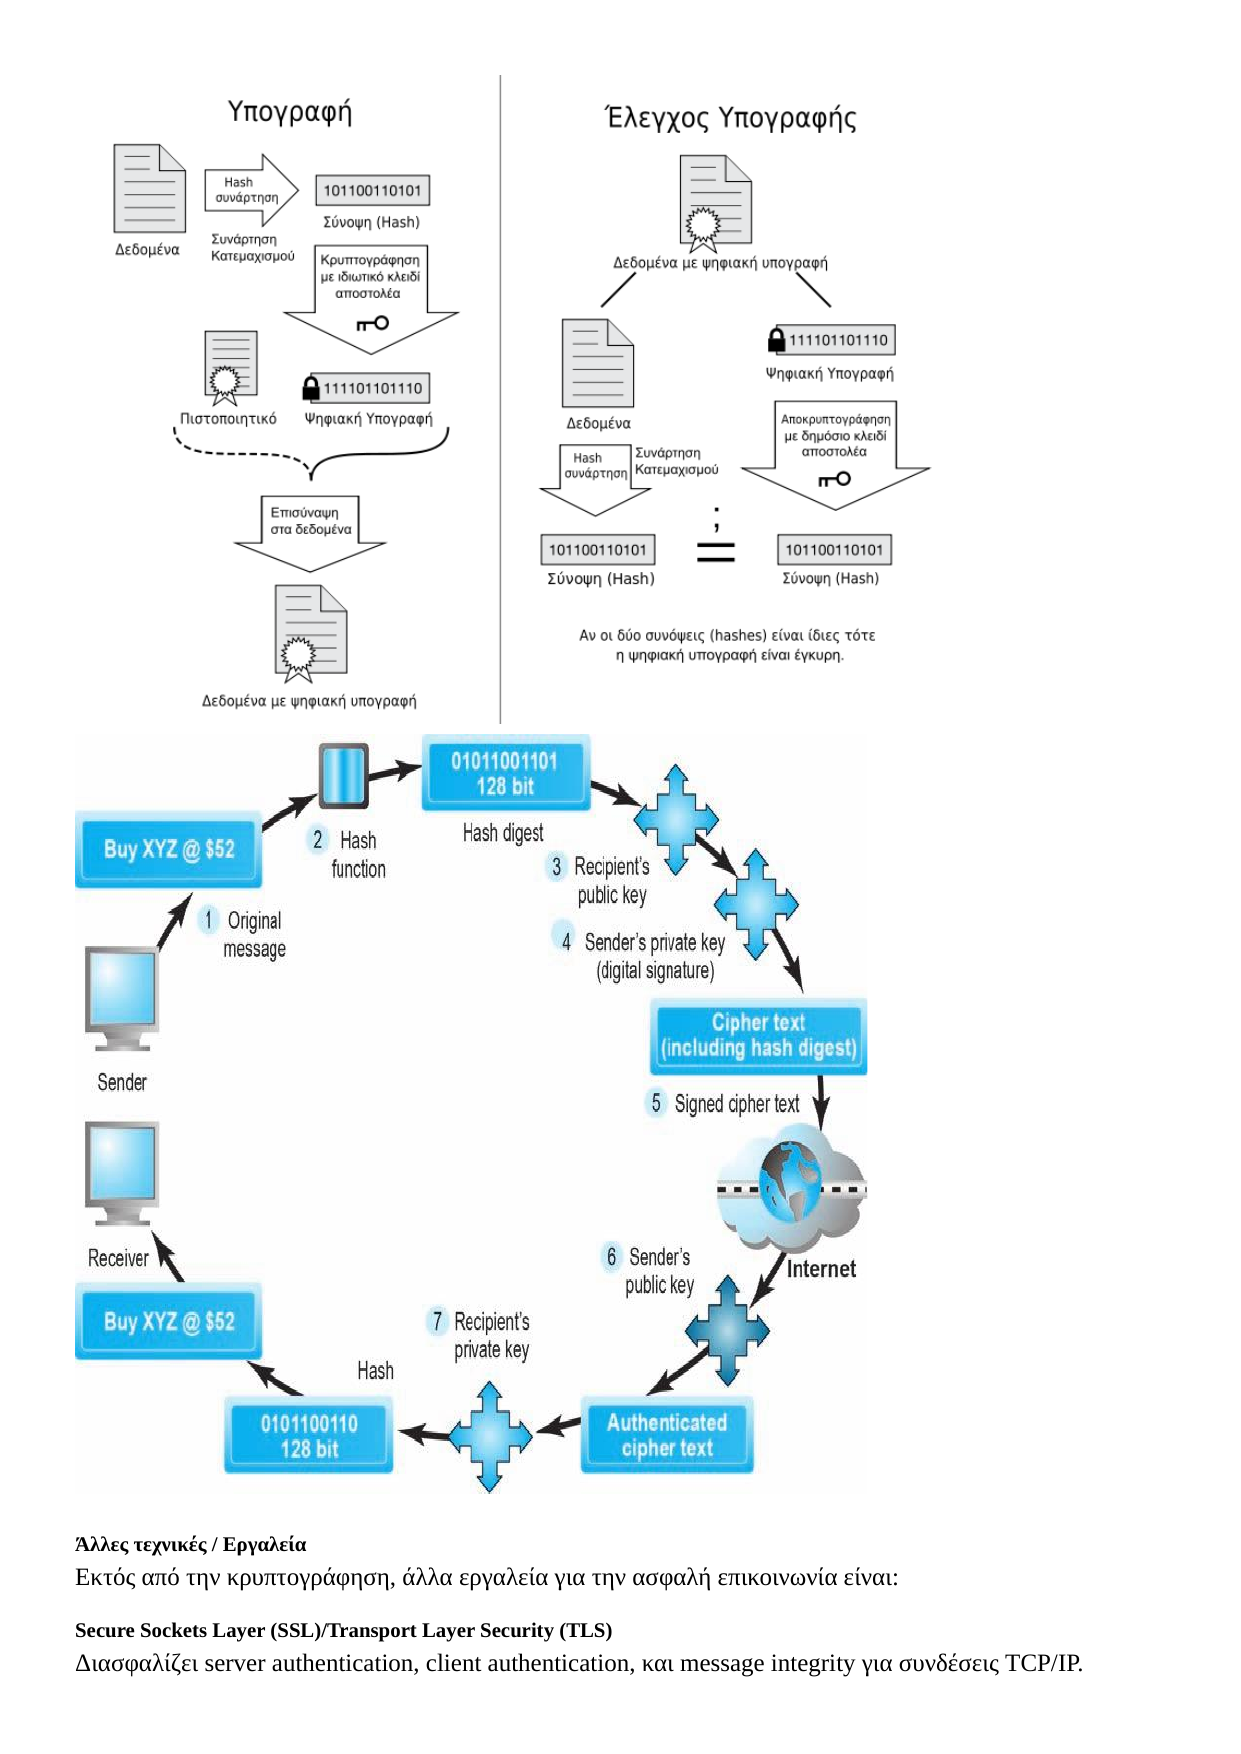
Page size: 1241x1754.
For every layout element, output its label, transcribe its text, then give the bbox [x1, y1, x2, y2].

text Εκτός από την κρυπτογράφηση, άλλα εργαλεία για την ασφαλή επικοινωνία είναι: [75, 1562, 1165, 1591]
text Διασφαλίζει server authentication, client authentication, και message integrity για συνδέσεις TCP/IP. [75, 1648, 1165, 1677]
subtitle Secure Sockets Layer (SSL)/Transport Layer Security (TLS) [75, 1617, 1165, 1642]
subtitle Άλλες τεχνικές / Εργαλεία [75, 1532, 1165, 1556]
picture [75, 75, 947, 724]
picture [75, 734, 868, 1494]
